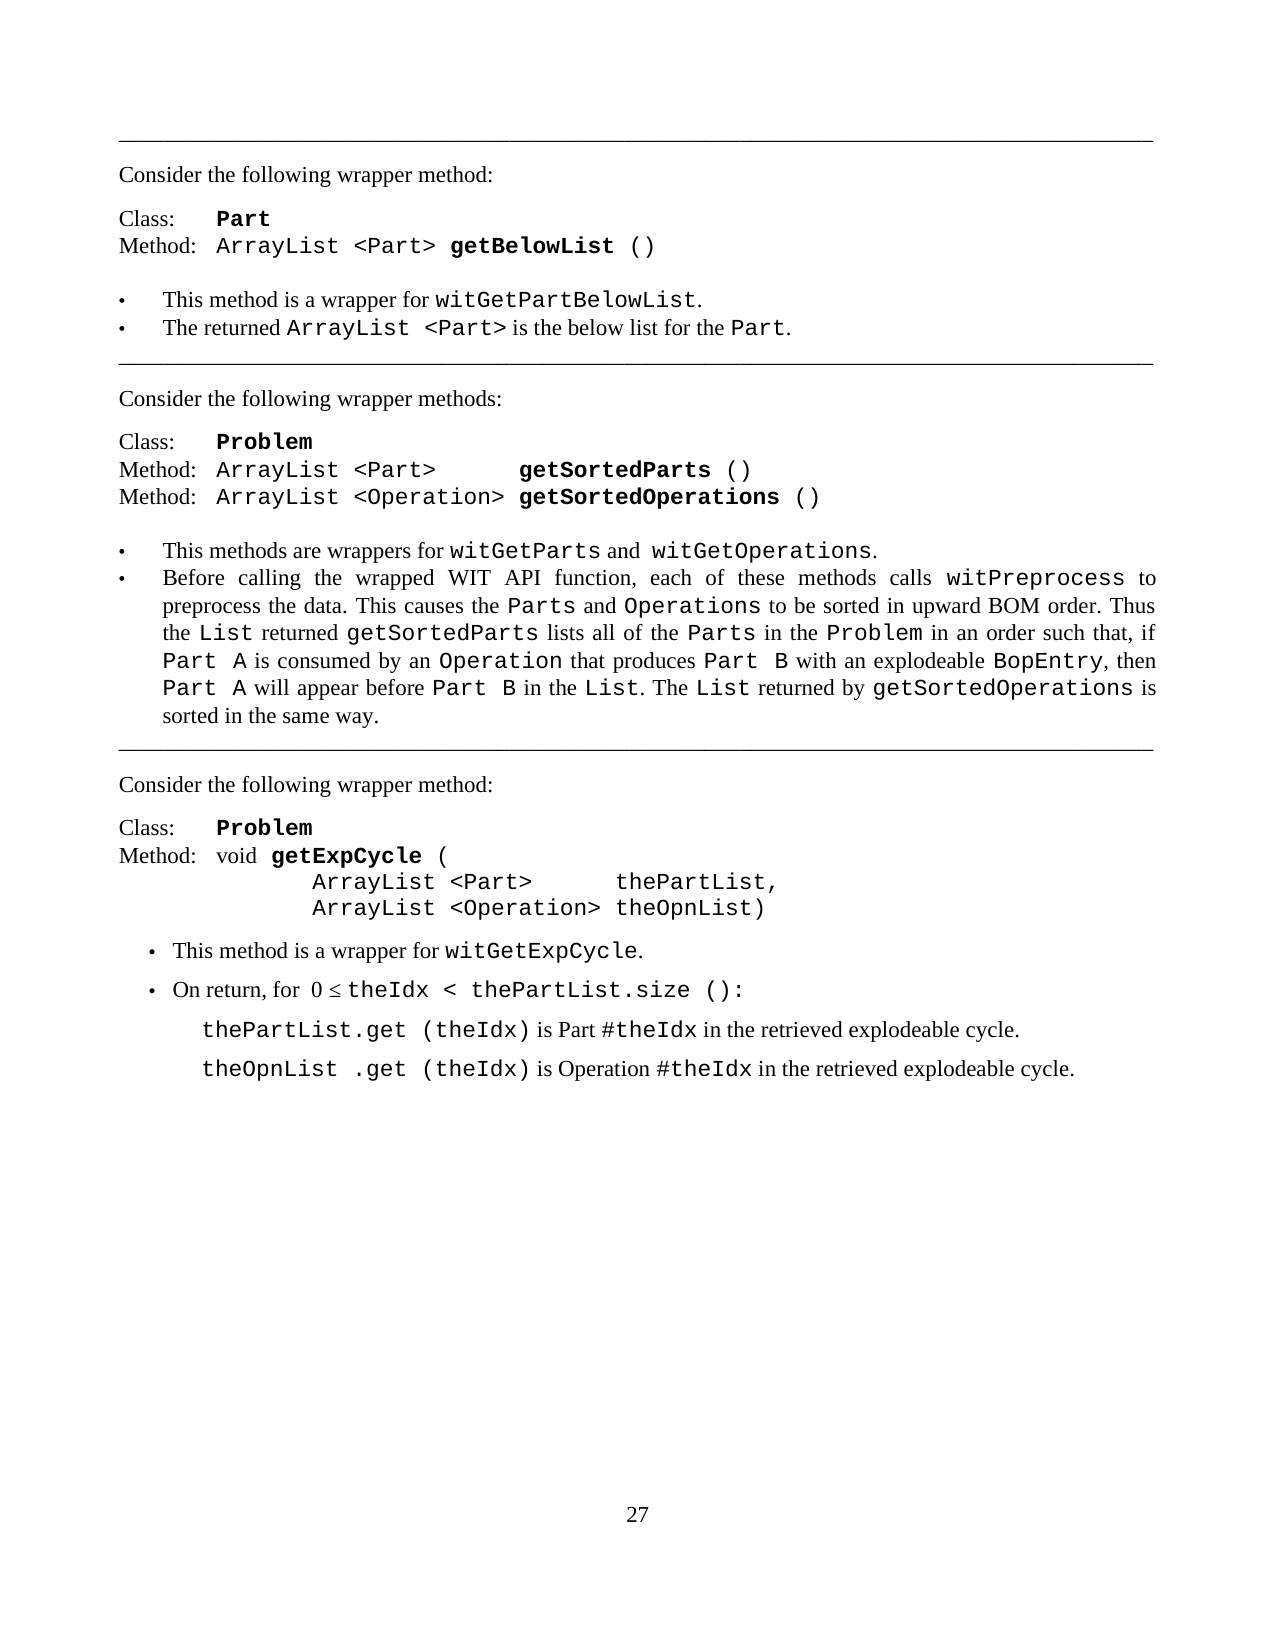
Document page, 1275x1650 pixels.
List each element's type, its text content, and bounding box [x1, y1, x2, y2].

text Consider the following wrapper method: [118, 772, 1156, 797]
list The returned ArrayList <Part> is the below list for the Part. [118, 314, 1156, 342]
list This method is a wrapper for witGetPartBelowList. [118, 287, 1156, 314]
text __________________________________________________________________________________________ [118, 342, 1156, 367]
text theOpnList .get (theIdx) is Operation #theIdx in the retrieved explodeable cycle. [201, 1056, 1156, 1084]
list This method is a wrapper for witGetExpCycle. [118, 938, 1156, 965]
text Class: Problem [118, 429, 1156, 456]
list This methods are wrappers for witGetParts and witGetOperations. [118, 538, 1156, 565]
text Method: ArrayList <Part> getSortedParts () [118, 456, 1156, 484]
text ArrayList <Part> thePartList, [118, 870, 1156, 897]
text Method: void getExpCycle ( [118, 843, 1156, 870]
text Method: ArrayList <Part> getBelowList () [118, 233, 1156, 261]
text __________________________________________________________________________________________ [118, 118, 1156, 144]
text Class: Part [118, 206, 1156, 233]
list On return, for 0 ≤ theIdx < thePartList.size (): [118, 977, 1156, 1005]
text ArrayList <Operation> theOpnList) [118, 897, 1156, 923]
text __________________________________________________________________________________________ [118, 728, 1156, 754]
text Consider the following wrapper methods: [118, 385, 1156, 411]
text Method: ArrayList <Operation> getSortedOperations () [118, 484, 1156, 511]
text Class: Problem [118, 815, 1156, 843]
list Before calling the wrapped WIT API function, each of these methods calls witPreprocess to preprocess the data. This causes the Parts and Operations to be sorted in upward BOM order. Thus the List returned getSortedParts lists all of the Parts in the Problem in an order such that, if Part A is consumed by an Operation that produces Part B with an explodeable BopEntry, then Part A will appear before Part B in the List. The List returned by getSortedOperations is sorted in the same way. [118, 565, 1156, 728]
text thePartList.get (theIdx) is Part #theIdx in the retrieved explodeable cycle. [201, 1017, 1156, 1044]
text Consider the following wrapper method: [118, 162, 1156, 188]
